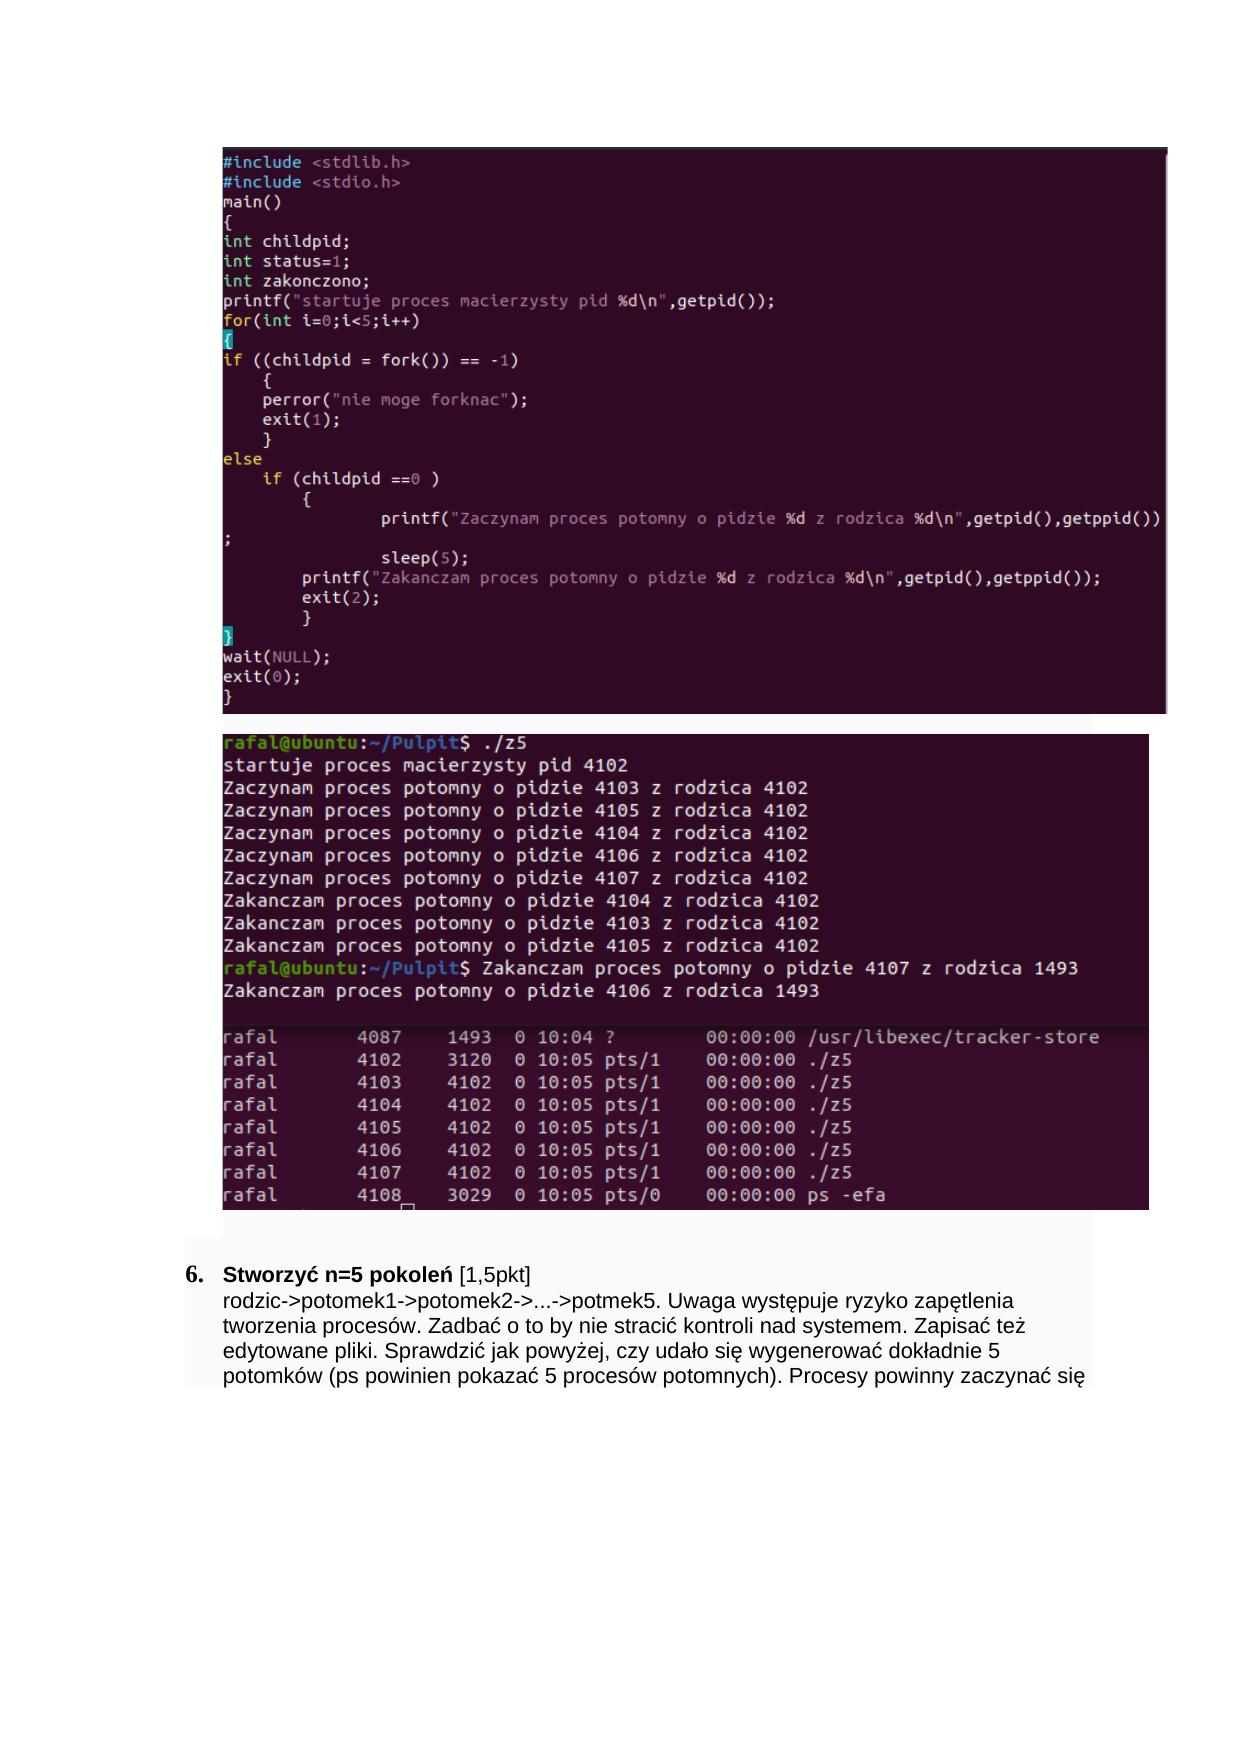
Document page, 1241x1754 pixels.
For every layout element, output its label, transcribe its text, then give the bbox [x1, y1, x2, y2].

list Stworzyć n=5 pokoleń [1,5pkt] rodzic->potomek1->potomek2->...->potmek5. Uwaga występuje ryzyko zapętlenia tworzenia procesów. Zadbać o to by nie stracić kontroli nad systemem. Zapisać też edytowane pliki. Sprawdzić jak powyżej, czy udało się wygenerować dokładnie 5 potomków (ps powinien pokazać 5 procesów potomnych). Procesy powinny zaczynać się [185, 1259, 1093, 1388]
